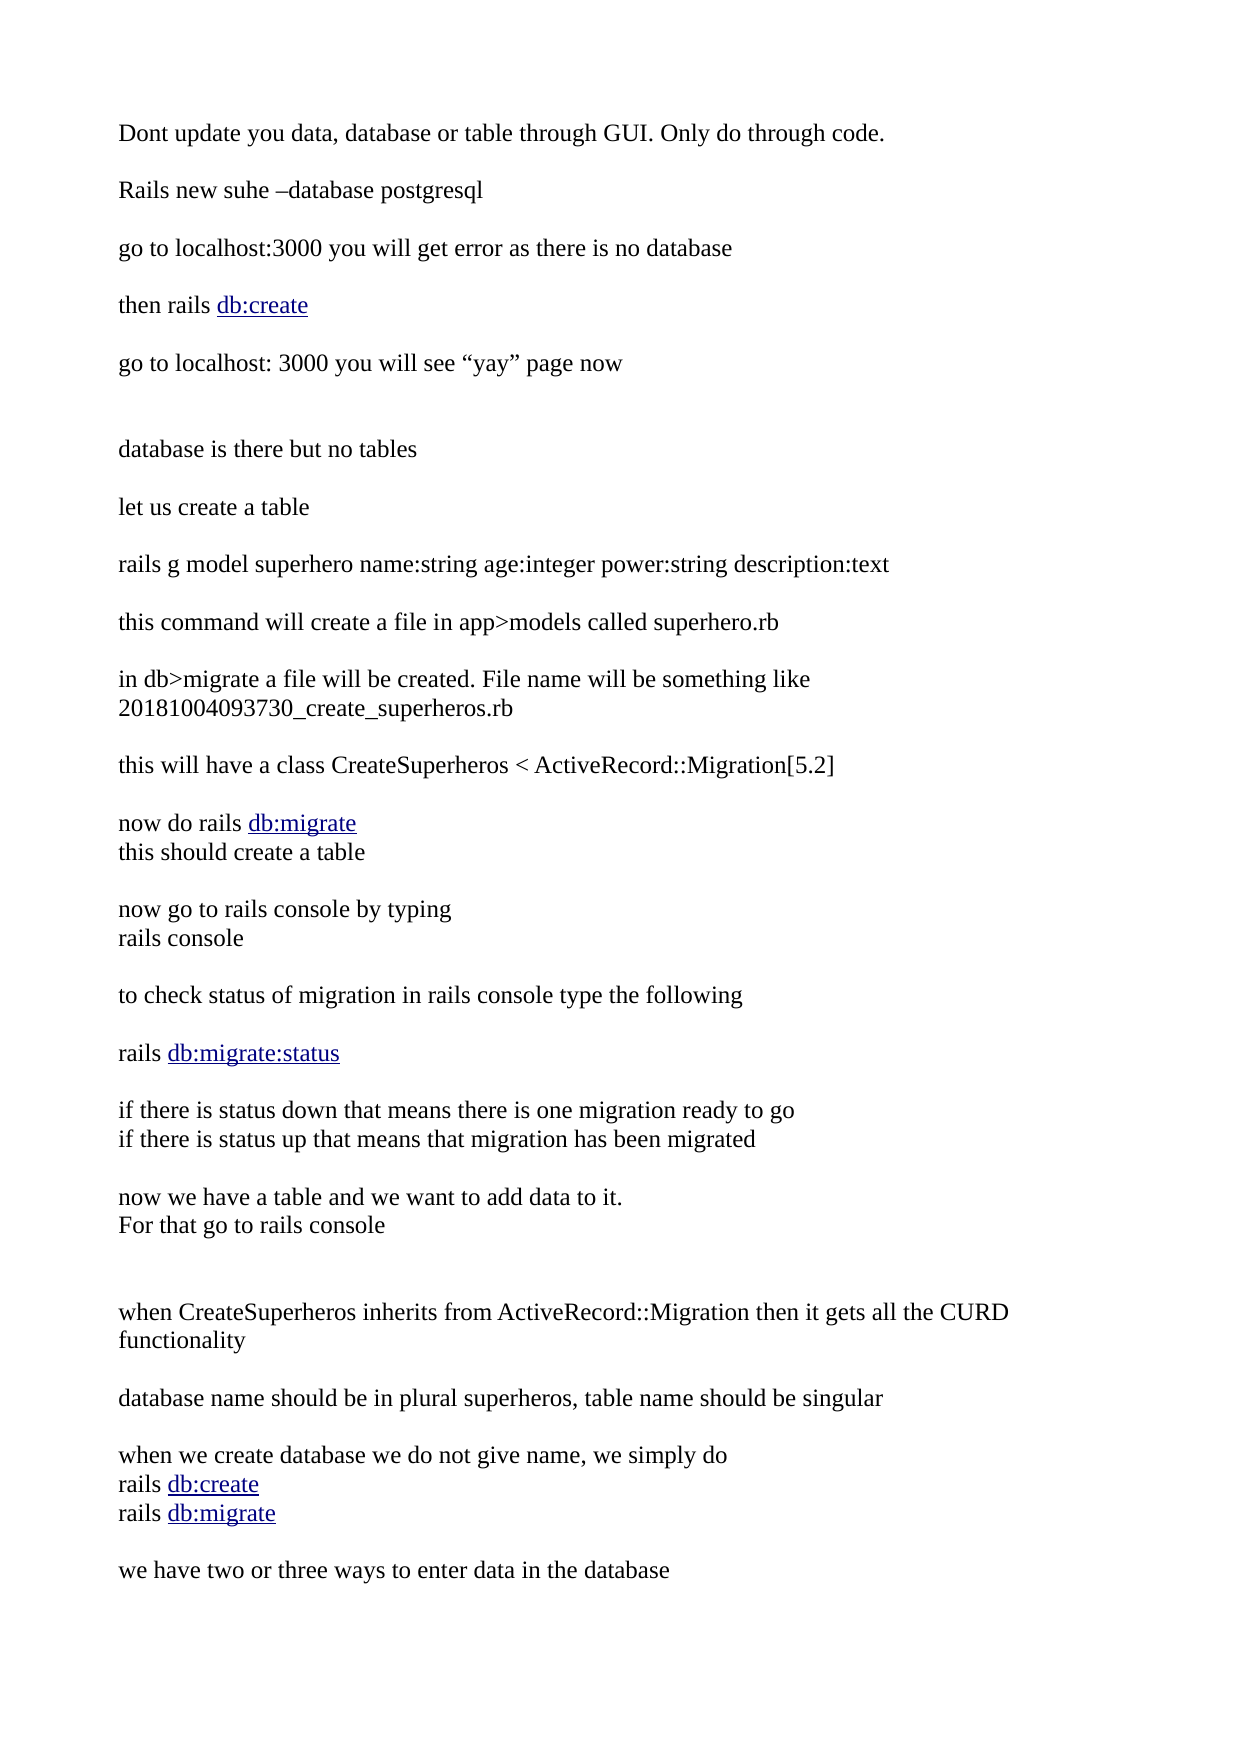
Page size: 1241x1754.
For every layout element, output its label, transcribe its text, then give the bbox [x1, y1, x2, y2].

text rails db:migrate [118, 1498, 1122, 1527]
text this command will create a file in app>models called superhero.rb [118, 607, 1122, 636]
text go to localhost:3000 you will get error as there is no database [118, 233, 1122, 262]
text rails db:migrate:status [118, 1038, 1122, 1067]
text now go to rails console by typing [118, 894, 1122, 923]
text database name should be in plural superheros, table name should be singular [118, 1383, 1122, 1412]
text Rails new suhe –database postgresql [118, 176, 1122, 204]
text Dont update you data, database or table through GUI. Only do through code. [118, 118, 1122, 147]
text when we create database we do not give name, we simply do [118, 1441, 1122, 1469]
text to check status of migration in rails console type the following [118, 981, 1122, 1009]
text now we have a table and we want to add data to it. [118, 1182, 1122, 1211]
text let us create a table [118, 492, 1122, 521]
text in db>migrate a file will be created. File name will be something like 20181004093730_create_superheros.rb [118, 664, 1122, 722]
text then rails db:create [118, 291, 1122, 319]
text if there is status down that means there is one migration ready to go [118, 1096, 1122, 1124]
text we have two or three ways to enter data in the database [118, 1556, 1122, 1584]
text go to localhost: 3000 you will see “yay” page now [118, 348, 1122, 377]
text this should create a table [118, 837, 1122, 866]
text rails console [118, 923, 1122, 952]
text database is there but no tables [118, 434, 1122, 463]
text rails g model superhero name:string age:integer power:string description:text [118, 549, 1122, 578]
text when CreateSuperheros inherits from ActiveRecord::Migration then it gets all the CURD functionality [118, 1297, 1122, 1354]
text For that go to rails console [118, 1211, 1122, 1239]
text now do rails db:migrate [118, 808, 1122, 837]
text rails db:create [118, 1469, 1122, 1498]
text this will have a class CreateSuperheros < ActiveRecord::Migration[5.2] [118, 751, 1122, 779]
text if there is status up that means that migration has been migrated [118, 1124, 1122, 1153]
